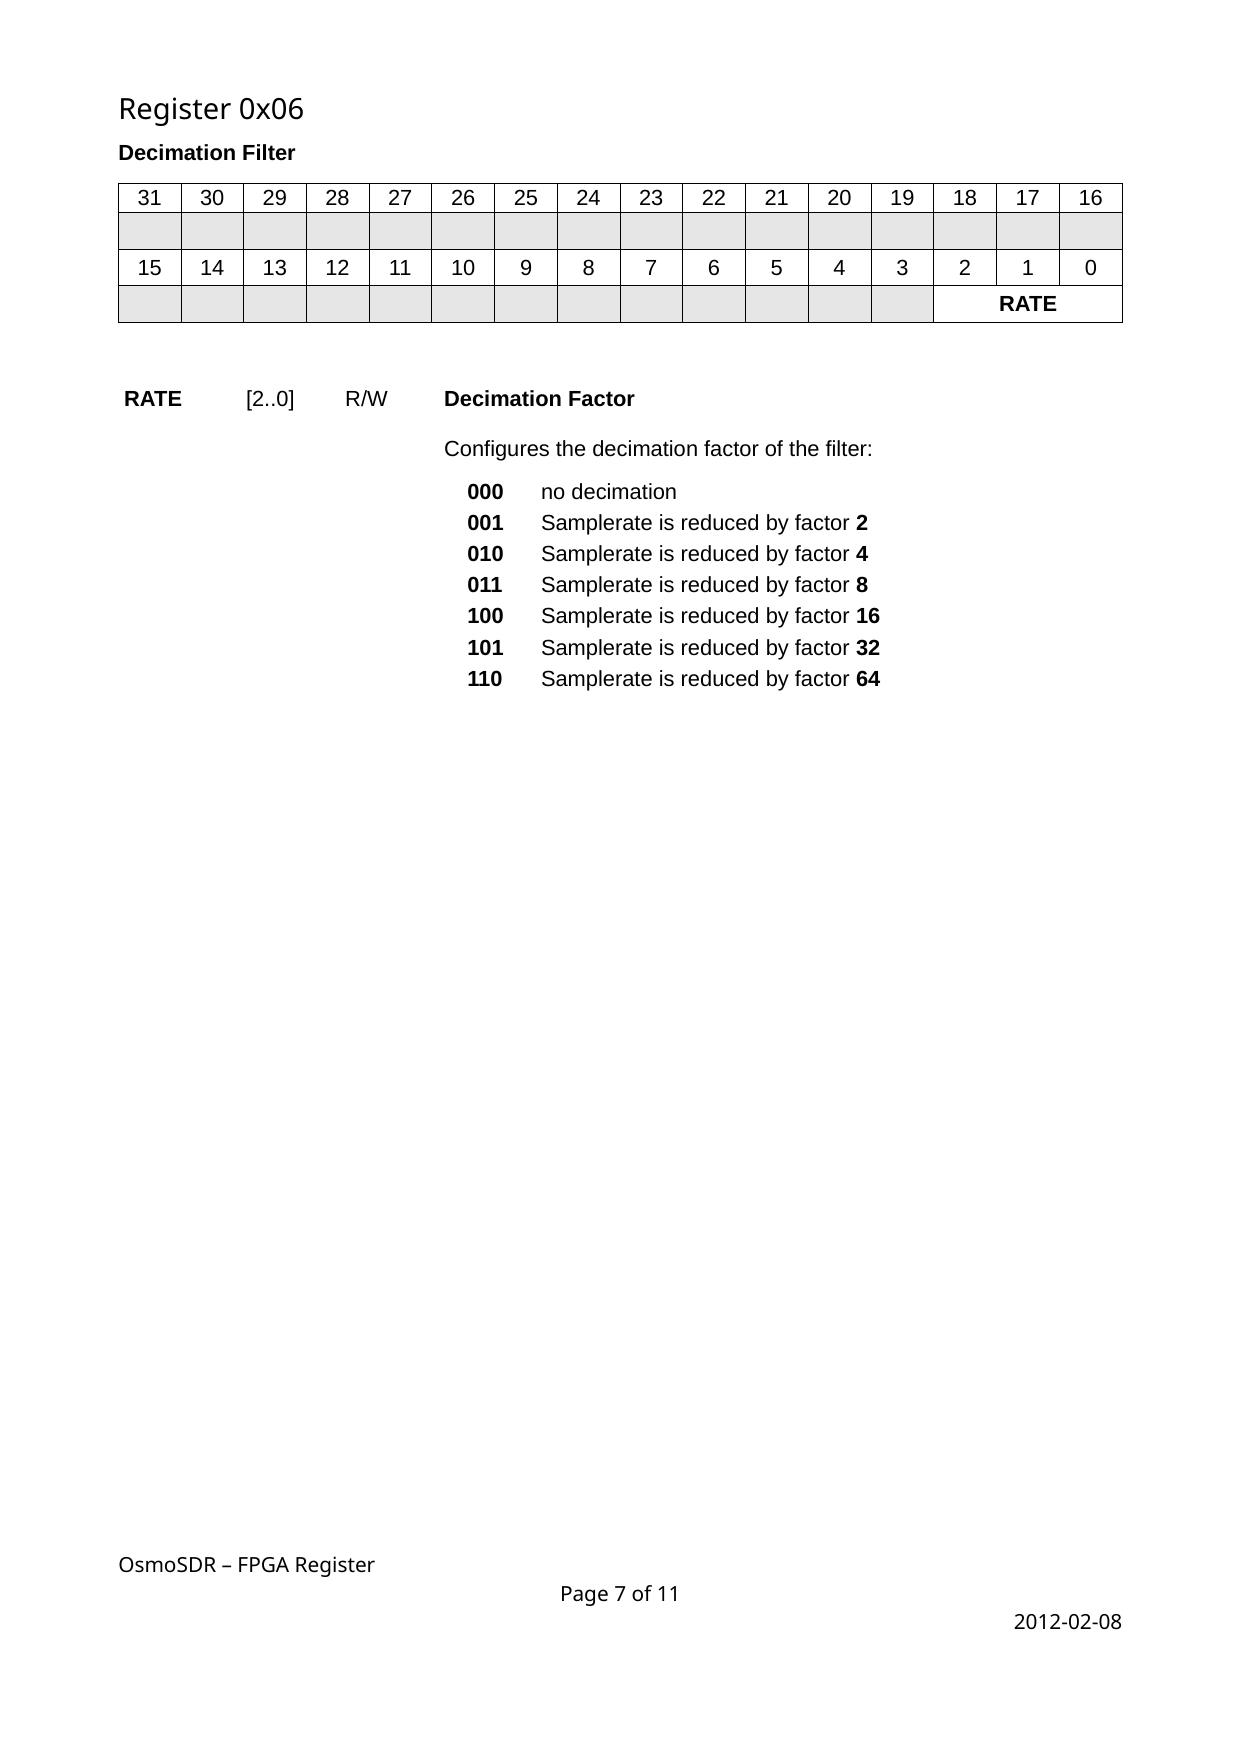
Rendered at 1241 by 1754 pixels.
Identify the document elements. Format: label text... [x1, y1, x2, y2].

table_cell [182, 286, 243, 322]
table_cell [683, 286, 745, 322]
table_cell 3 [872, 250, 933, 285]
table_cell [621, 286, 682, 322]
table_cell 0 [1060, 250, 1122, 285]
table_cell [432, 286, 494, 322]
table_header 30 [182, 184, 243, 212]
table_cell 10 [432, 250, 494, 285]
table_cell [683, 213, 745, 249]
table_cell 14 [182, 250, 243, 285]
table_header 18 [934, 184, 996, 212]
table_header 19 [872, 184, 933, 212]
table_cell [432, 213, 494, 249]
table_header 17 [997, 184, 1059, 212]
table_cell [495, 213, 557, 249]
table_cell [182, 213, 243, 249]
table_cell [370, 213, 431, 249]
table_header R/W [339, 380, 438, 728]
table_cell 12 [307, 250, 369, 285]
table_cell [244, 286, 306, 322]
table_header Decimation Factor Configures the decimation factor of the filter: 000 no decimation 001 Samplerate is reduced by factor 2 010 Samplerate is reduced by factor 4 011 Samplerate is reduced by factor 8 100 Samplerate is reduced by factor 16 101 Samplerate is reduced by factor 32 110 Samplerate is reduced by factor 64 [438, 380, 1122, 728]
table_cell [997, 213, 1059, 249]
table_cell [307, 286, 369, 322]
table_cell [244, 213, 306, 249]
table_cell [119, 286, 181, 322]
table_cell 15 [119, 250, 181, 285]
table_cell [872, 286, 933, 322]
table_cell [809, 286, 871, 322]
table_cell [307, 213, 369, 249]
table_header 20 [809, 184, 871, 212]
table_header RATE [118, 380, 240, 728]
table_header [2..0] [240, 380, 339, 728]
table_cell 5 [746, 250, 808, 285]
table_cell [558, 286, 620, 322]
table_cell 8 [558, 250, 620, 285]
table_cell [370, 286, 431, 322]
table_cell [495, 286, 557, 322]
table_cell [1060, 213, 1122, 249]
table_cell [119, 213, 181, 249]
table_header 16 [1060, 184, 1122, 212]
table_header 29 [244, 184, 306, 212]
table_cell 2 [934, 250, 996, 285]
table_cell 7 [621, 250, 682, 285]
table_cell 13 [244, 250, 306, 285]
subtitle Register 0x06 [118, 88, 1122, 128]
table_header 21 [746, 184, 808, 212]
table_header 26 [432, 184, 494, 212]
table_cell [621, 213, 682, 249]
table_header 23 [621, 184, 682, 212]
text Decimation Filter [118, 140, 1122, 165]
table_cell 9 [495, 250, 557, 285]
table_cell 6 [683, 250, 745, 285]
table_header 22 [683, 184, 745, 212]
table_cell RATE [934, 286, 1122, 322]
table_cell [809, 213, 871, 249]
table_cell 1 [997, 250, 1059, 285]
table_header 28 [307, 184, 369, 212]
table_cell [746, 286, 808, 322]
table_cell 11 [370, 250, 431, 285]
table_header 31 [119, 184, 181, 212]
table_cell [872, 213, 933, 249]
table_cell [746, 213, 808, 249]
table_header 24 [558, 184, 620, 212]
table_header 25 [495, 184, 557, 212]
table_cell [558, 213, 620, 249]
table_cell 4 [809, 250, 871, 285]
table_cell [934, 213, 996, 249]
table_header 27 [370, 184, 431, 212]
